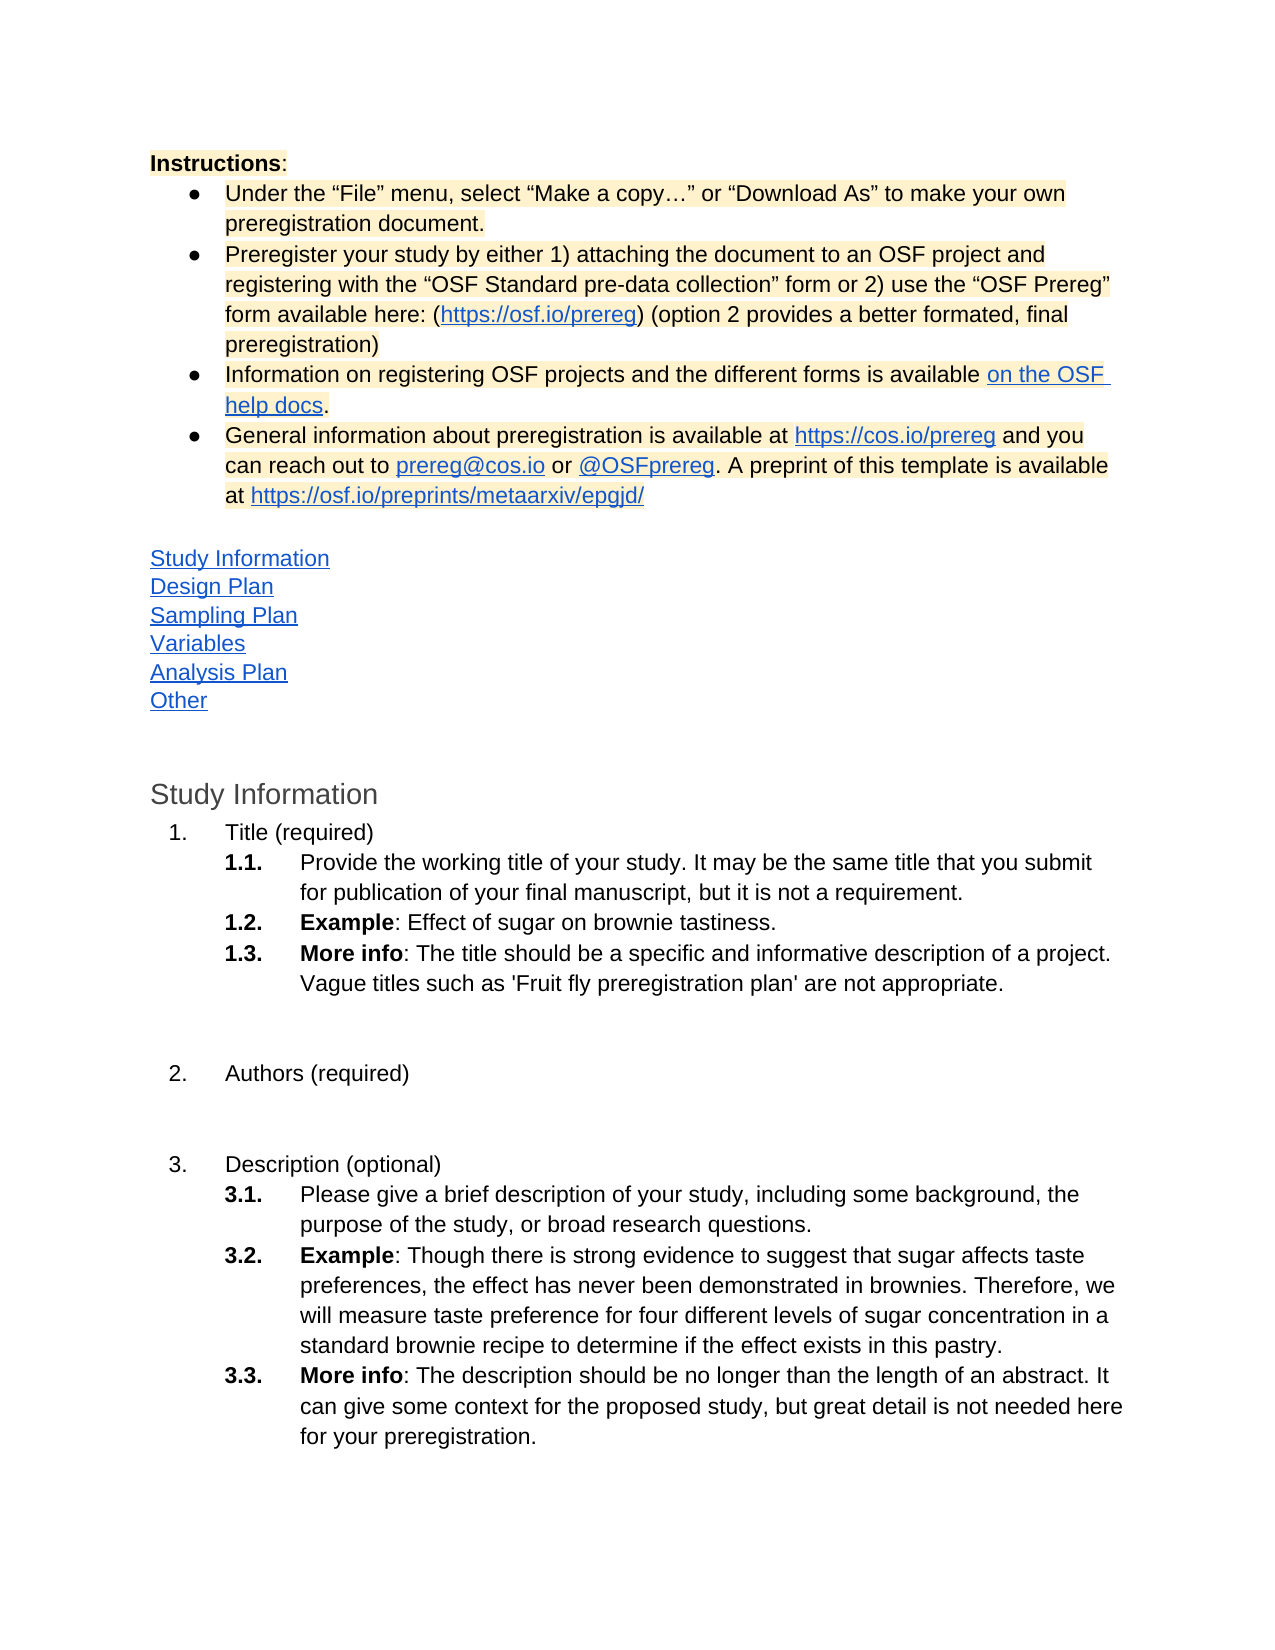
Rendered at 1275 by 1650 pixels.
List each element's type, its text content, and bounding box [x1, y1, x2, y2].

list Provide the working title of your study. It may be the same title that you submit for publication of your final manuscript, but it is not a requirement. [262, 849, 1125, 906]
list Preregister your study by either 1) attaching the document to an OSF project and registering with the “OSF Standard pre-data collection” form or 2) use the “OSF Prereg” form available here: (https://osf.io/prereg) (option 2 provides a better formated, final preregistration) [187, 241, 1125, 358]
list Information on registering OSF projects and the different forms is available on the OSF help docs. [187, 361, 1125, 418]
list Please give a brief description of your study, including some background, the purpose of the study, or broad research questions. [262, 1181, 1125, 1238]
text Analysis Plan [150, 658, 1125, 685]
list Description (optional) [187, 1151, 1125, 1177]
list Example: Effect of sugar on brownie tastiness. [262, 909, 1125, 936]
text Other [150, 687, 1125, 713]
list Title (required) [187, 819, 1125, 845]
text Variables [150, 630, 1125, 656]
list Authors (required) [187, 1060, 1125, 1087]
text Design Plan [150, 573, 1125, 599]
list Example: Though there is strong evidence to suggest that sugar affects taste preferences, the effect has never been demonstrated in brownies. Therefore, we will measure taste preference for four different levels of sugar concentration in a standard brownie recipe to determine if the effect exists in this pastry. [262, 1242, 1125, 1359]
subtitle Study Information [150, 777, 1125, 810]
list More info: The description should be no longer than the length of an abstract. It can give some context for the proposed study, but great detail is not needed here for your preregistration. [262, 1362, 1125, 1449]
list General information about preregistration is available at https://cos.io/prereg and you can reach out to prereg@cos.io or @OSFprereg. A preprint of this template is available at https://osf.io/preprints/metaarxiv/epgjd/ [187, 422, 1125, 509]
text Study Information [150, 545, 1125, 571]
list Under the “File” menu, select “Make a copy…” or “Download As” to make your own preregistration document. [187, 180, 1125, 237]
list More info: The title should be a specific and informative description of a project. Vague titles such as 'Fruit fly preregistration plan' are not appropriate. [262, 939, 1125, 996]
text Instructions: [150, 150, 1125, 176]
text Sampling Plan [150, 602, 1125, 628]
